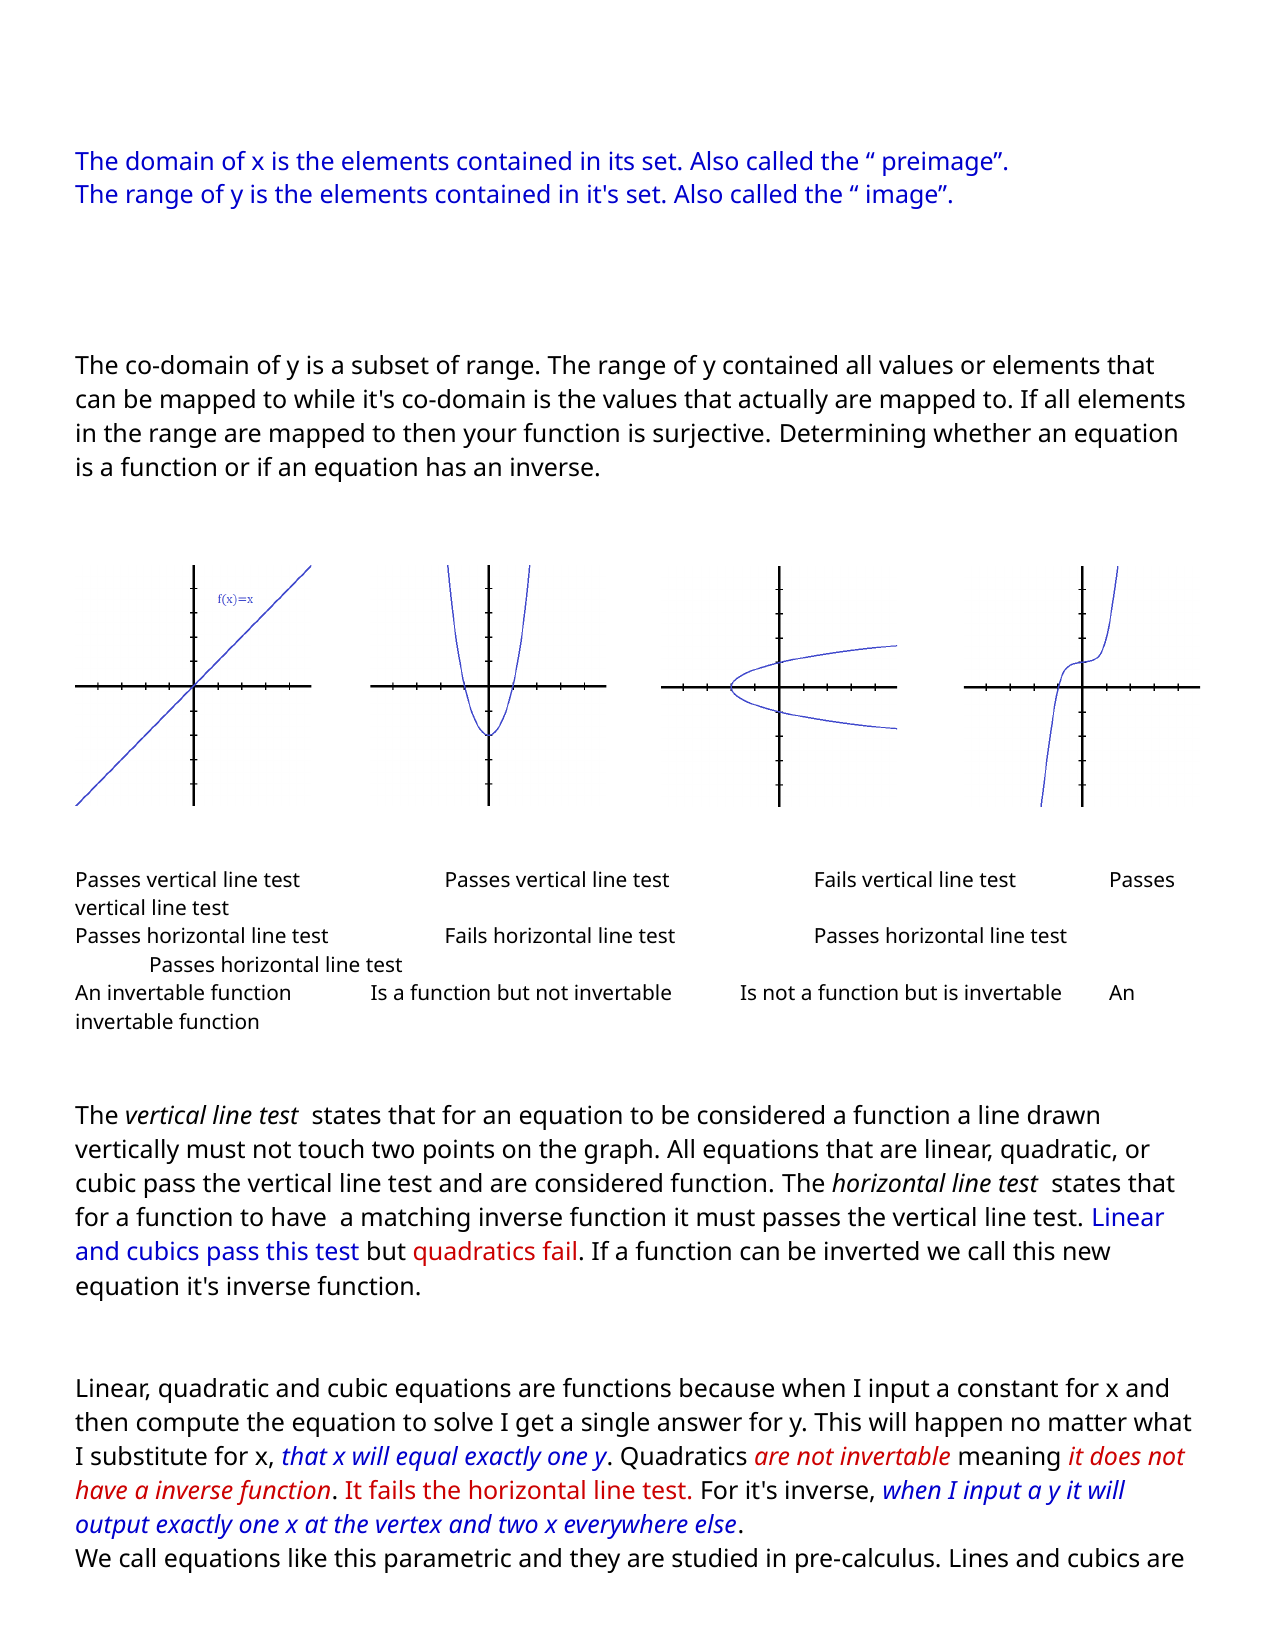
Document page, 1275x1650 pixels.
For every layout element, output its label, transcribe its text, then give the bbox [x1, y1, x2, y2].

text The range of y is the elements contained in it's set. Also called the “ image”. [75, 177, 1200, 211]
text We call equations like this parametric and they are studied in pre-calculus. Lines and cubics are [75, 1541, 1200, 1575]
text Passes vertical line test Passes vertical line test Fails vertical line test Passes vertical line test [75, 865, 1200, 922]
text The vertical line test states that for an equation to be considered a function a line drawn vertically must not touch two points on the graph. All equations that are linear, quadratic, or cubic pass the vertical line test and are considered function. The horizontal line test states that for a function to have a matching inverse function it must passes the vertical line test. Linear and cubics pass this test but quadratics fail. If a function can be inverted we call this new equation it's inverse function. [75, 1098, 1200, 1302]
text An invertable function Is a function but not invertable Is not a function but is invertable An invertable function [75, 978, 1200, 1035]
text The domain of x is the elements contained in its set. Also called the “ preimage”. [75, 143, 1200, 177]
text Linear, quadratic and cubic equations are functions because when I input a constant for x and then compute the equation to solve I get a single answer for y. This will happen no matter what I substitute for x, that x will equal exactly one y. Quadratics are not invertable meaning it does not have a inverse function. It fails the horizontal line test. For it's inverse, when I input a y it will output exactly one x at the vertex and two x everywhere else. [75, 1370, 1200, 1541]
text The co-domain of y is a subset of range. The range of y contained all values or elements that can be mapped to while it's co-domain is the values that actually are mapped to. If all elements in the range are mapped to then your function is surjective. Determining whether an equation is a function or if an equation has an inverse. [75, 347, 1200, 484]
text Passes horizontal line test Fails horizontal line test Passes horizontal line test Passes horizontal line test [75, 922, 1200, 978]
